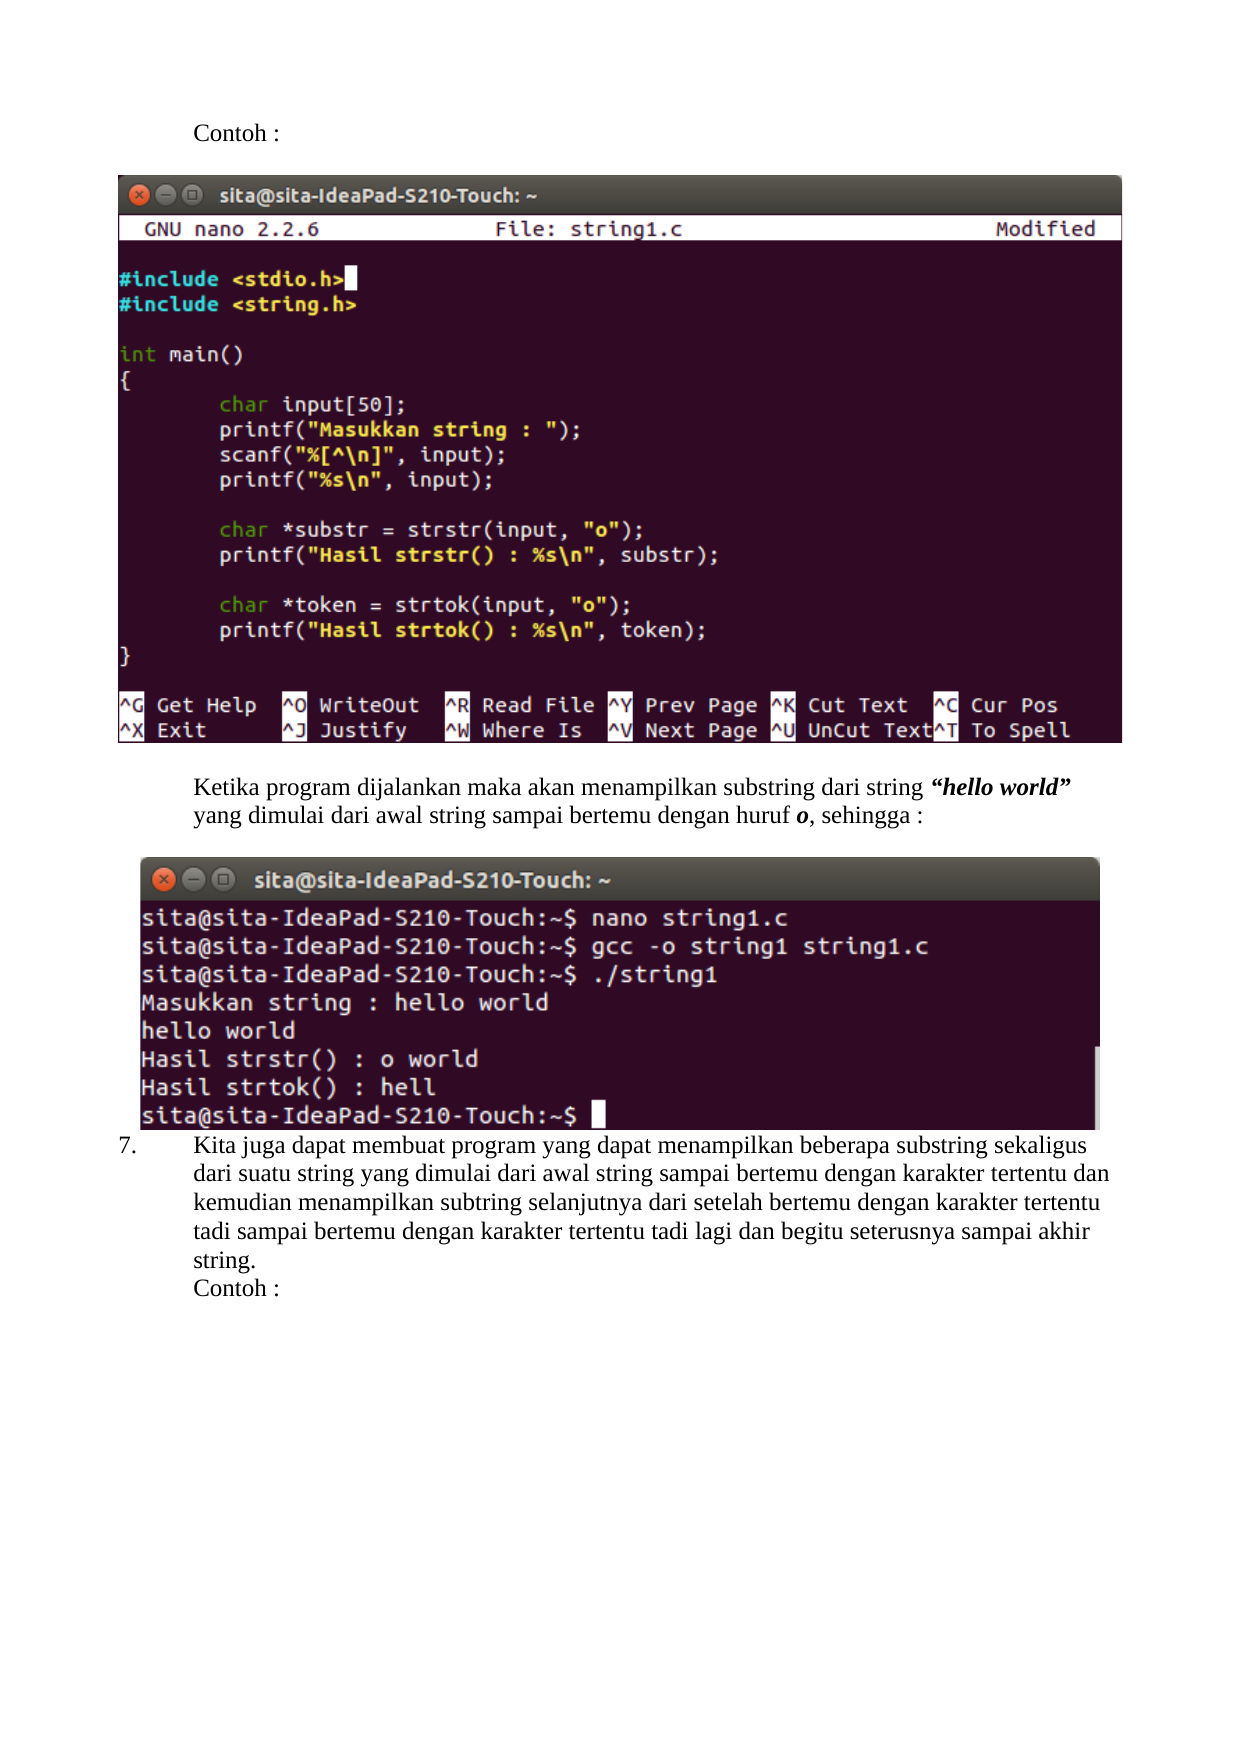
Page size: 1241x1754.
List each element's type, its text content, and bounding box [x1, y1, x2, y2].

list Kita juga dapat membuat program yang dapat menampilkan beberapa substring sekaligus dari suatu string yang dimulai dari awal string sampai bertemu dengan karakter tertentu dan kemudian menampilkan subtring selanjutnya dari setelah bertemu dengan karakter tertentu tadi sampai bertemu dengan karakter tertentu tadi lagi dan begitu seterusnya sampai akhir string. [118, 1032, 1122, 1273]
list Contoh : [118, 1273, 1122, 1302]
text Ketika program dijalankan maka akan menampilkan substring dari string “hello world” yang dimulai dari awal string sampai bertemu dengan huruf o, sehingga : [156, 772, 1122, 829]
picture [140, 857, 1100, 1130]
picture [118, 175, 1123, 743]
list Contoh : [156, 118, 1122, 147]
